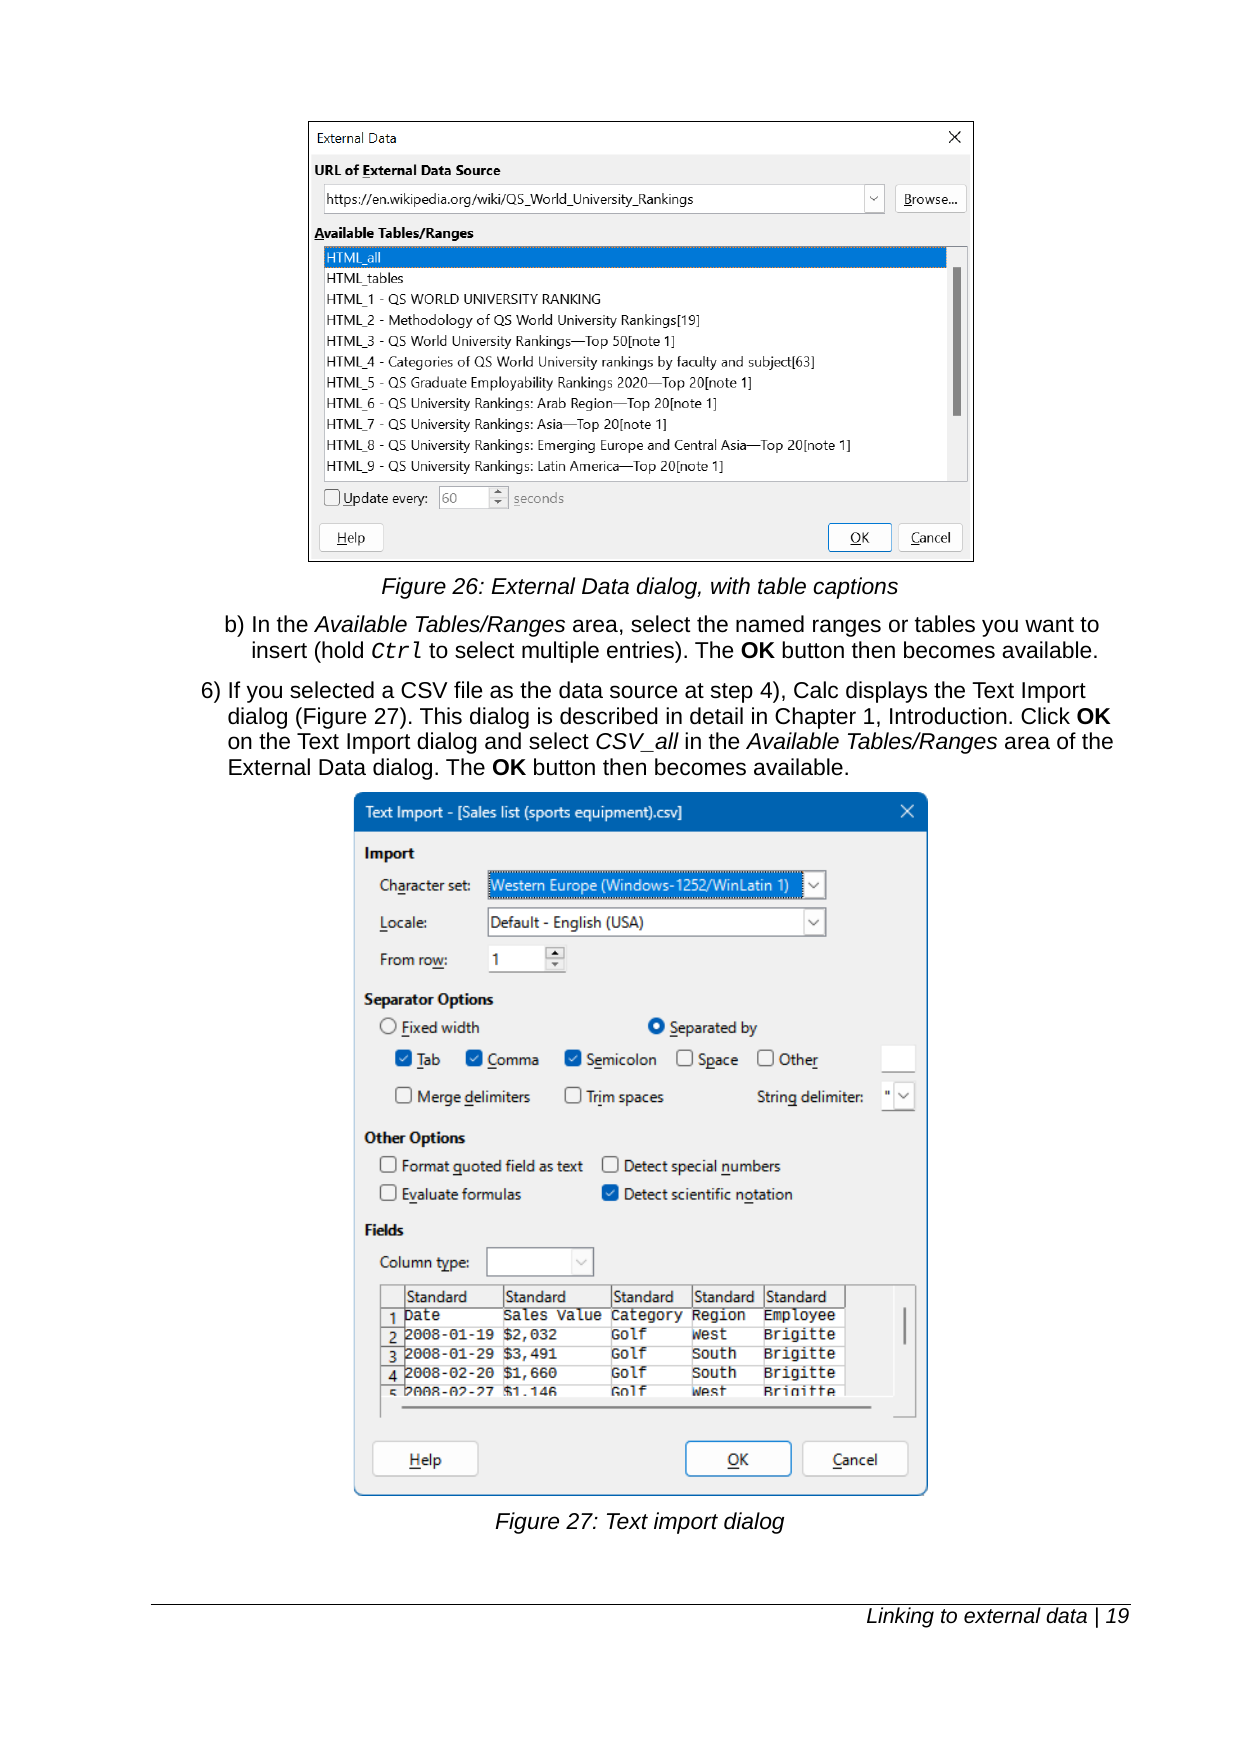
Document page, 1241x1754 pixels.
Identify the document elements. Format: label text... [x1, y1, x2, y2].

text Figure 27: Text import dialog [354, 1508, 928, 1534]
list In the Available Tables/Ranges area, select the named ranges or tables you want to insert (hold Ctrl to select multiple entries). The OK button then becomes available. [251, 612, 1131, 665]
picture [353, 792, 928, 1496]
text Figure 26: External Data dialog, with table captions [308, 574, 973, 599]
list If you selected a CSV file as the data source at step 4), Calc displays the Text Import dialog (Figure 27). This dialog is described in detail in Chapter 1, Introduction. Click OK on the Text Import dialog and select CSV_all in the Available Tables/Ranges area of the External Data dialog. The OK button then becomes available. [227, 678, 1131, 780]
picture [311, 124, 971, 559]
